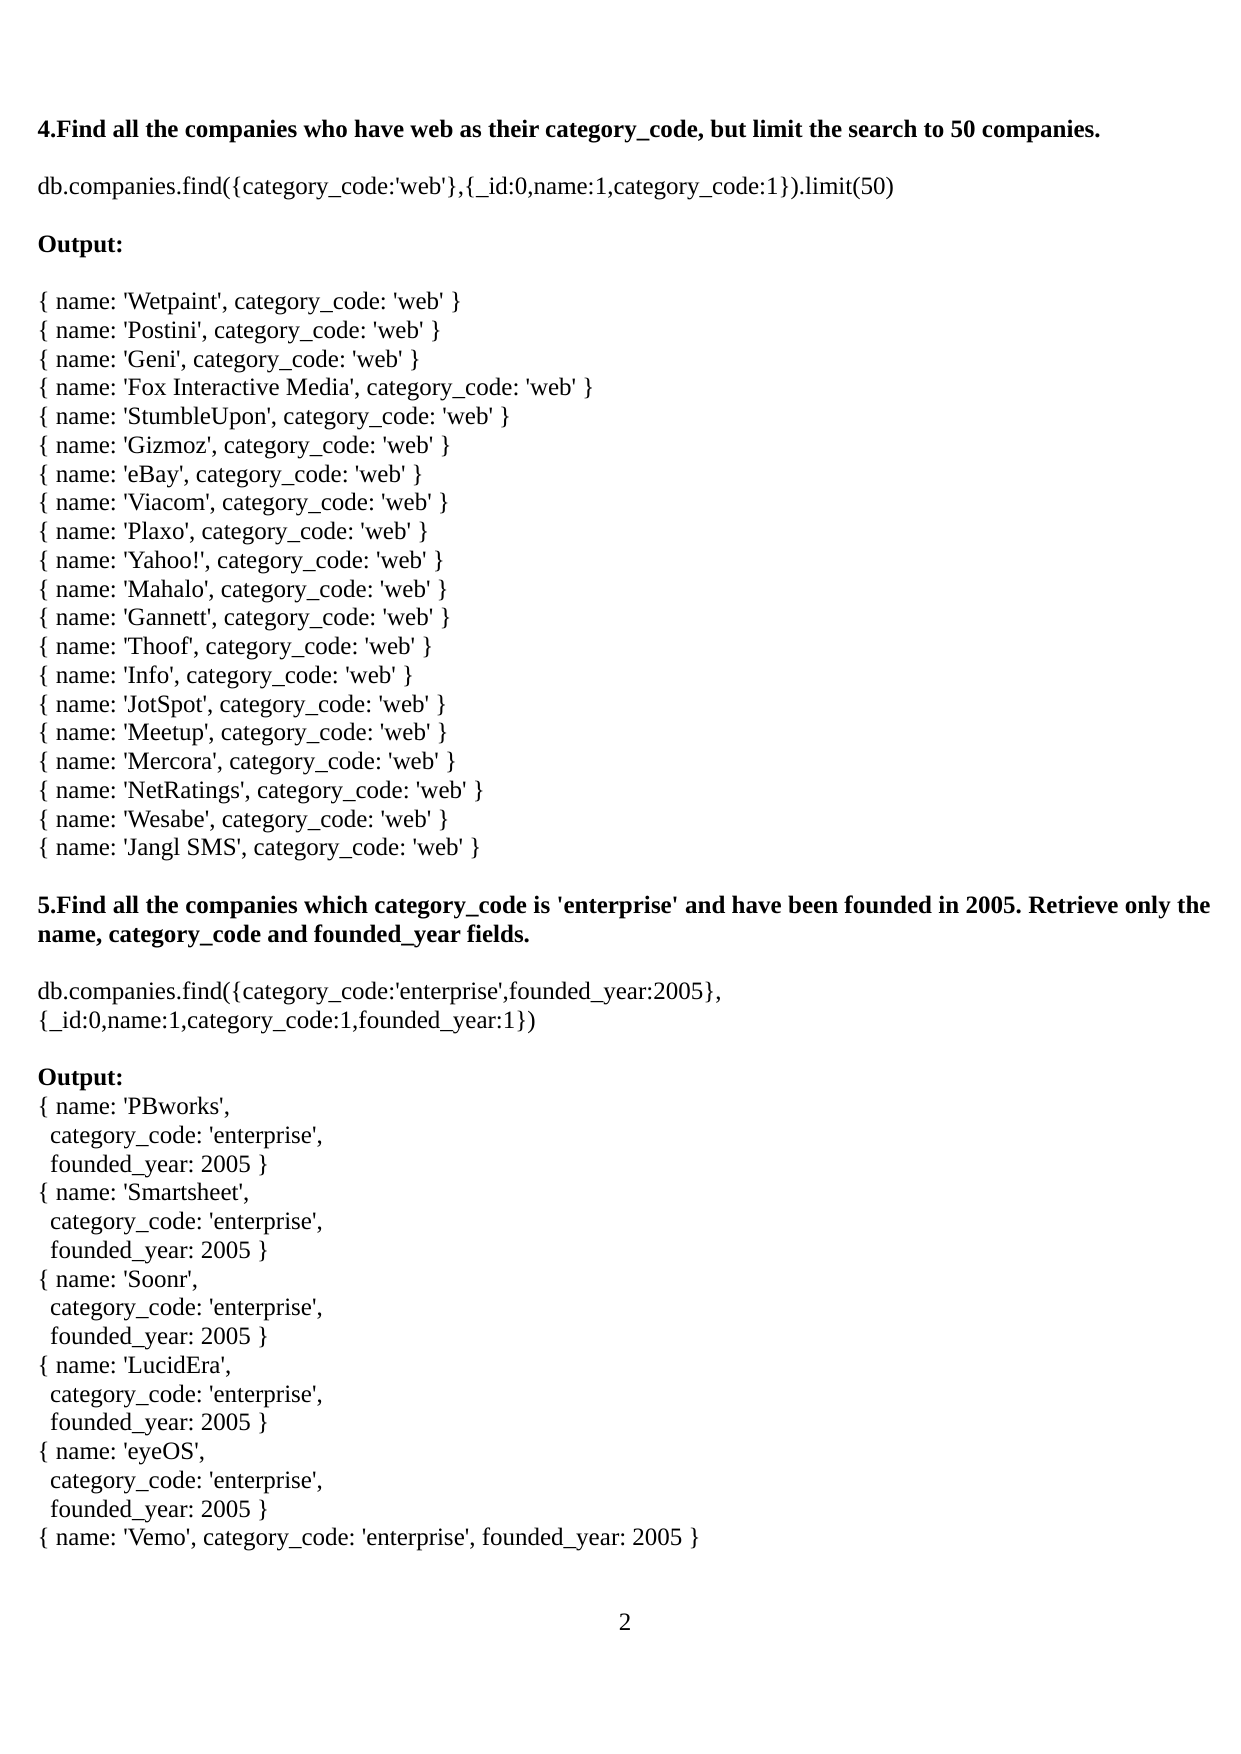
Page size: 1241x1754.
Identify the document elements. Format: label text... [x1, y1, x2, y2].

text Output: [37, 229, 1212, 257]
text { name: 'Viacom', category_code: 'web' } [37, 487, 1212, 516]
text { name: 'Gannett', category_code: 'web' } [37, 602, 1212, 631]
text { name: 'Thoof', category_code: 'web' } [37, 631, 1212, 660]
text { name: 'LucidEra', [37, 1350, 1212, 1379]
text category_code: 'enterprise', [37, 1379, 1212, 1407]
text Output: [37, 1062, 1212, 1091]
text { name: 'Yahoo!', category_code: 'web' } [37, 545, 1212, 574]
text db.companies.find({category_code:'enterprise',founded_year:2005},{_id:0,name:1,category_code:1,founded_year:1}) [37, 976, 1212, 1034]
text 5.Find all the companies which category_code is 'enterprise' and have been founded in 2005. Retrieve only the name, category_code and founded_year fields. [37, 890, 1212, 947]
text db.companies.find({category_code:'web'},{_id:0,name:1,category_code:1}).limit(50) [37, 171, 1212, 200]
text 4.Find all the companies who have web as their category_code, but limit the search to 50 companies. [37, 114, 1212, 142]
text { name: 'Info', category_code: 'web' } [37, 660, 1212, 689]
text { name: 'Postini', category_code: 'web' } [37, 315, 1212, 344]
text { name: 'Geni', category_code: 'web' } [37, 344, 1212, 372]
text { name: 'Wetpaint', category_code: 'web' } [37, 286, 1212, 315]
text { name: 'Soonr', [37, 1264, 1212, 1292]
text { name: 'Plaxo', category_code: 'web' } [37, 516, 1212, 545]
text { name: 'Wesabe', category_code: 'web' } [37, 804, 1212, 832]
text { name: 'Mahalo', category_code: 'web' } [37, 574, 1212, 602]
text { name: 'NetRatings', category_code: 'web' } [37, 775, 1212, 804]
text { name: 'Jangl SMS', category_code: 'web' } [37, 832, 1212, 861]
text category_code: 'enterprise', [37, 1465, 1212, 1494]
text { name: 'StumbleUpon', category_code: 'web' } [37, 401, 1212, 430]
text founded_year: 2005 } [37, 1149, 1212, 1177]
text { name: 'eBay', category_code: 'web' } [37, 459, 1212, 487]
text founded_year: 2005 } [37, 1235, 1212, 1264]
text { name: 'Meetup', category_code: 'web' } [37, 717, 1212, 746]
text founded_year: 2005 } [37, 1494, 1212, 1522]
text category_code: 'enterprise', [37, 1120, 1212, 1149]
text { name: 'PBworks', [37, 1091, 1212, 1120]
text { name: 'Vemo', category_code: 'enterprise', founded_year: 2005 } [37, 1522, 1212, 1551]
text { name: 'Gizmoz', category_code: 'web' } [37, 430, 1212, 459]
text { name: 'JotSpot', category_code: 'web' } [37, 689, 1212, 717]
text category_code: 'enterprise', [37, 1206, 1212, 1235]
text { name: 'Smartsheet', [37, 1177, 1212, 1206]
text { name: 'eyeOS', [37, 1436, 1212, 1465]
text founded_year: 2005 } [37, 1407, 1212, 1436]
text { name: 'Mercora', category_code: 'web' } [37, 746, 1212, 775]
text founded_year: 2005 } [37, 1321, 1212, 1350]
text category_code: 'enterprise', [37, 1292, 1212, 1321]
text { name: 'Fox Interactive Media', category_code: 'web' } [37, 372, 1212, 401]
